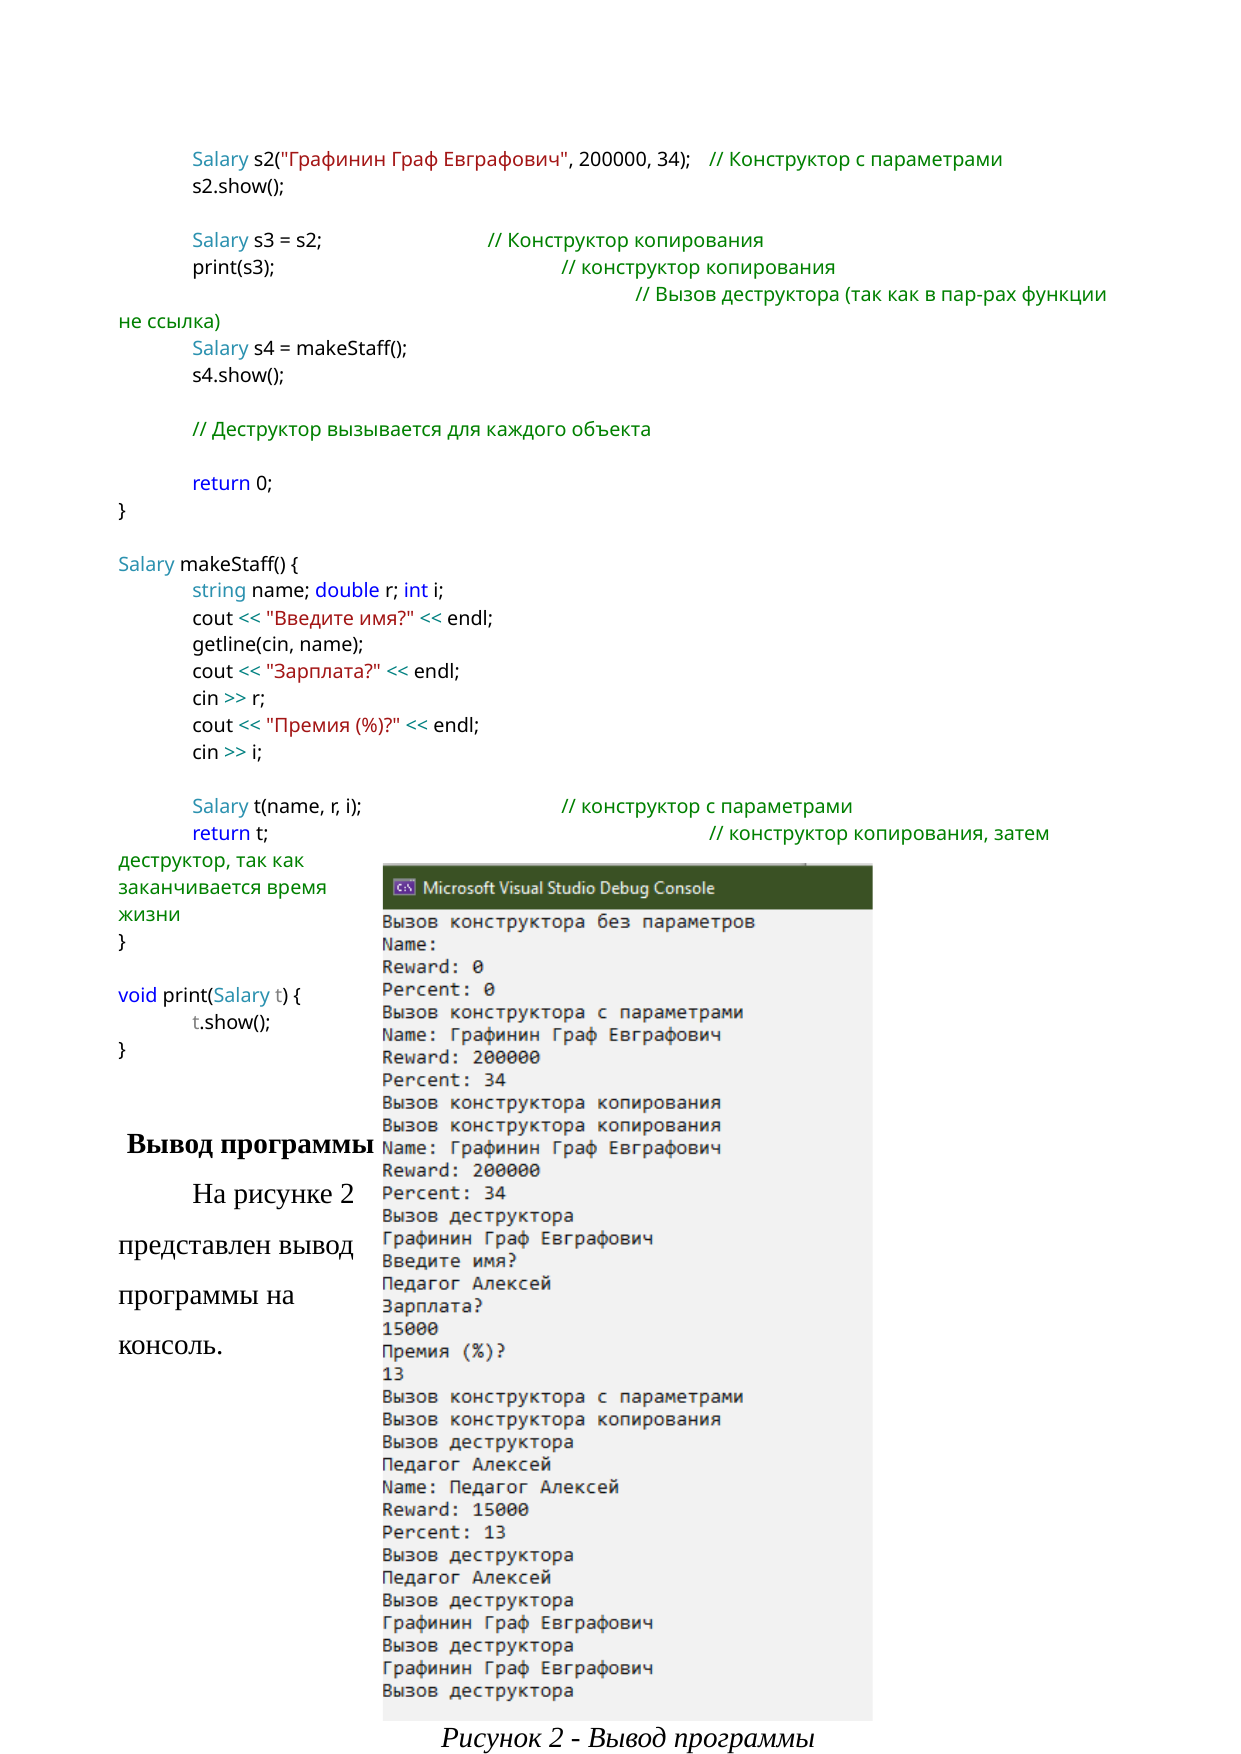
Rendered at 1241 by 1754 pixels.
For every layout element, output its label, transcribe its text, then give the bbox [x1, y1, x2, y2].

text [873, 927, 1122, 954]
text Вывод программы [118, 1126, 382, 1160]
text Salary makeStaff() { [118, 550, 1122, 577]
text getline(cin, name); [118, 631, 1122, 658]
text print(s3); // конструктор копирования [118, 253, 1122, 280]
text t.show(); [118, 1008, 382, 1035]
text Salary t(name, r, i); // конструктор с параметрами [118, 793, 1122, 819]
text cout << "Зарплата?" << endl; [118, 658, 1122, 685]
text void print(Salary t) { [118, 981, 382, 1008]
text [873, 1126, 1122, 1160]
text string name; double r; int i; [118, 577, 1122, 604]
text } [118, 496, 1122, 523]
text return t; // конструктор копирования, затем деструктор, так как заканчивается время жизни [118, 819, 1122, 927]
text cout << "Премия (%)?" << endl; [118, 712, 1122, 739]
text [873, 1176, 1122, 1361]
text [873, 1008, 1122, 1035]
text [873, 1035, 1122, 1062]
text return 0; [118, 469, 1122, 496]
text // Вызов деструктора (так как в пар-рах функции не ссылка) [118, 280, 1122, 334]
text cin >> i; [118, 739, 1122, 766]
text cin >> r; [118, 685, 1122, 712]
text [873, 981, 1122, 1008]
picture [382, 863, 873, 1721]
text // Деструктор вызывается для каждого объекта [118, 415, 1122, 442]
text cout << "Введите имя?" << endl; [118, 604, 1122, 631]
text Salary s4 = makeStaff(); [118, 334, 1122, 361]
text s2.show(); [118, 172, 1122, 199]
text Salary s3 = s2; // Конструктор копирования [118, 226, 1122, 253]
text На рисунке 2 представлен вывод программы на консоль. [118, 1176, 382, 1361]
text } [118, 1035, 382, 1062]
text [383, 851, 873, 863]
text s4.show(); [118, 361, 1122, 388]
text Salary s2("Графинин Граф Евграфович", 200000, 34); // Конструктор с параметрами [118, 145, 1122, 172]
text Рисунок 2 - Вывод программы [383, 1721, 873, 1754]
text } [118, 927, 382, 954]
